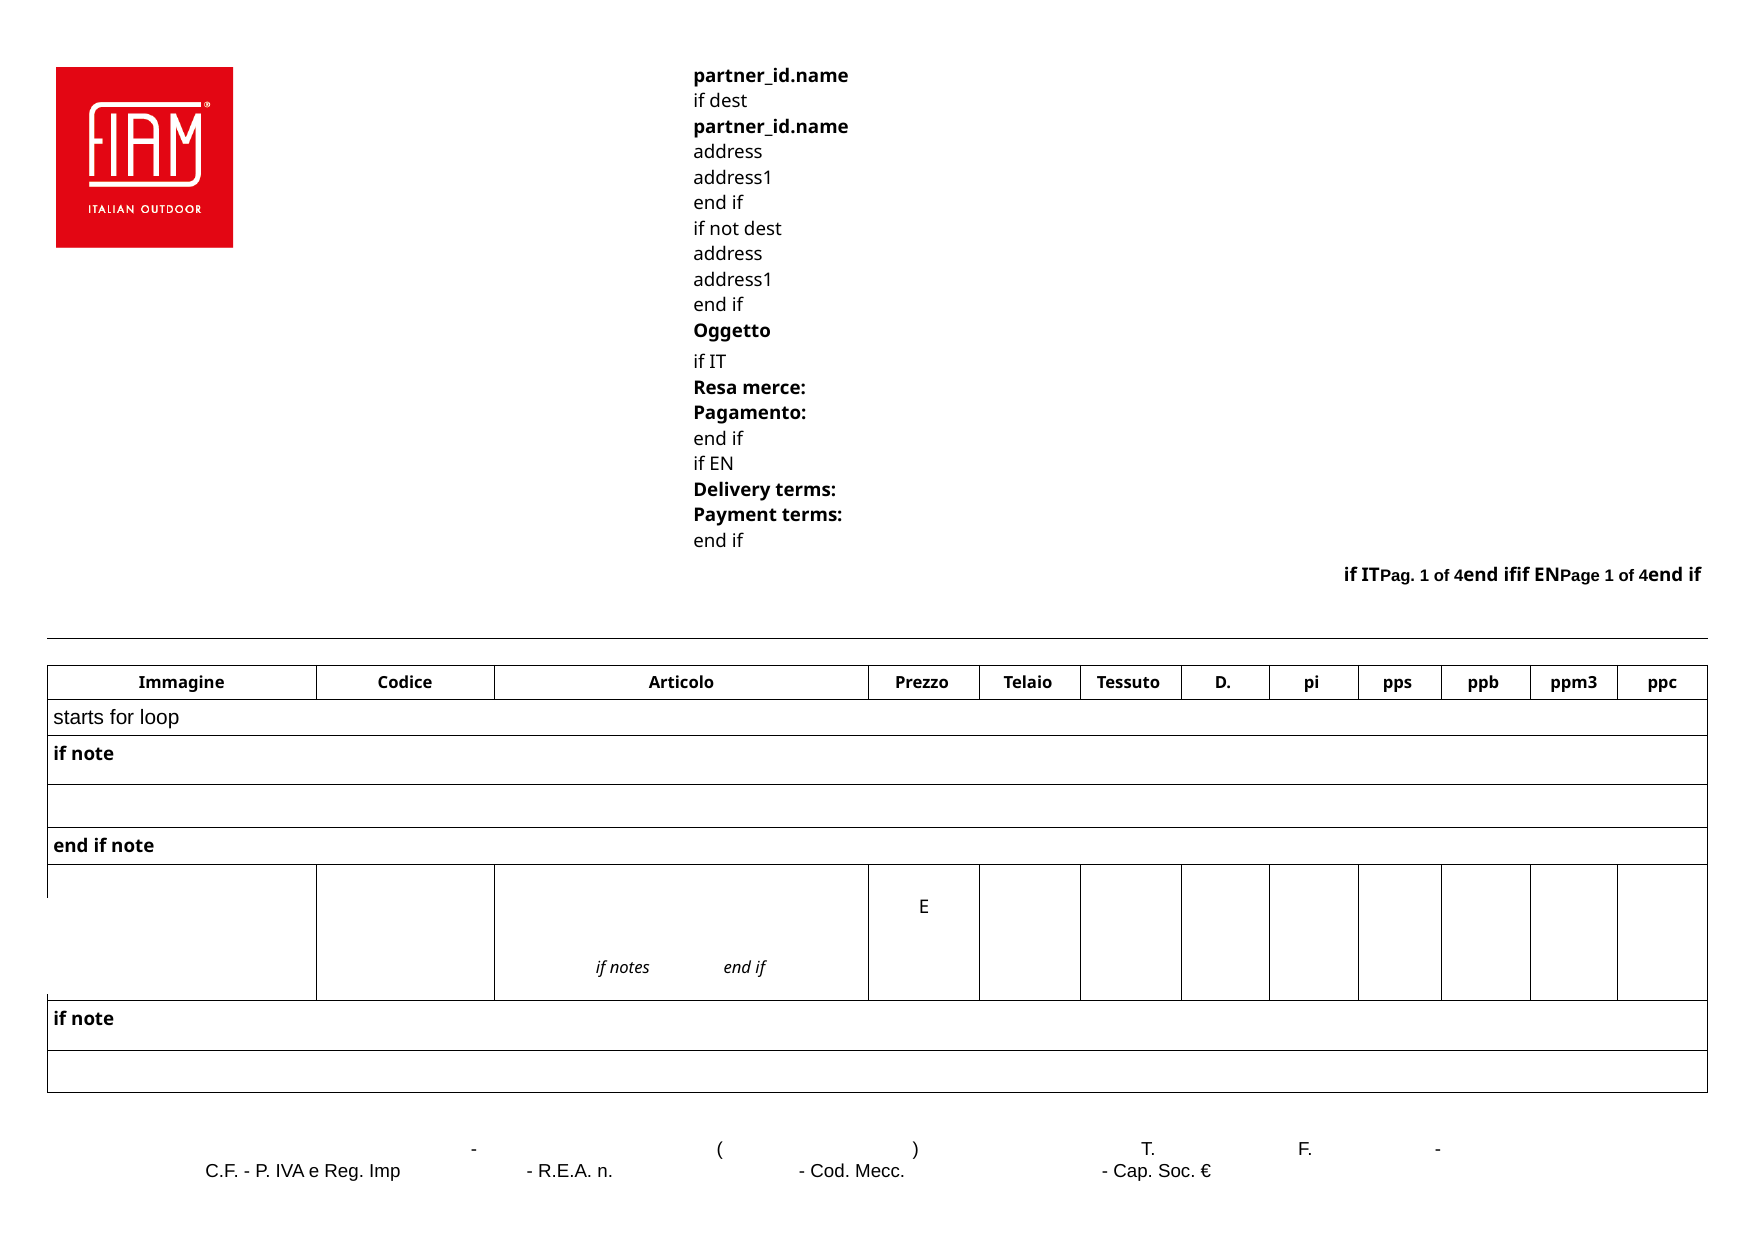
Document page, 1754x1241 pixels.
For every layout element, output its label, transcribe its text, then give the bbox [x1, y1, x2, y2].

table_cell <if test="item.insert_photo"></if> [48, 865, 316, 1000]
table_cell <item.product_id.code> [317, 865, 494, 1000]
table_cell <item.product_id.item_per_box> [1359, 865, 1441, 1000]
table_cell if note [48, 1001, 1707, 1049]
table_cell <get_telaio(item.product_id.telaio or '', o.partner_id.lang)> [980, 865, 1080, 1000]
table_header pps [1359, 666, 1441, 699]
table_header ppc [1618, 666, 1707, 699]
table_header Articolo [495, 666, 868, 699]
picture [56, 67, 234, 248]
text <if test="o.quotation_model == 2"> [47, 639, 1707, 665]
table_header ppm3 [1531, 666, 1617, 699]
table_header Immagine [48, 666, 316, 699]
table_cell <item.text_note_pre or ''> [48, 785, 1707, 827]
table_header ppb [1442, 666, 1530, 699]
table_cell <item.product_id.item_per_pallet> [1442, 865, 1530, 1000]
table_header Tessuto [1081, 666, 1181, 699]
table_cell E <item.price_subtotal> [869, 865, 979, 1000]
table_header pi [1270, 666, 1358, 699]
table_cell <item.product_id.item_per_mq> [1531, 865, 1617, 1000]
table_header Telaio [980, 666, 1080, 699]
table_cell <get_fabric(item.product_id.default_code or '', o.partner_id.lang)> [1081, 865, 1181, 1000]
table_header Codice [317, 666, 494, 699]
table_cell <item.product_id.pipe_diameter_sale> [1182, 865, 1269, 1000]
table_cell <item.name if item.use_text_description else item.product_id.name > if notes<item.note>end if [495, 865, 868, 1000]
table_header <setLang(o.partner_id.lang or 'en_US')> [47, 618, 1677, 638]
table_cell starts for loop [48, 700, 1707, 734]
table_header D. [1182, 666, 1269, 699]
table_cell if note [48, 736, 1707, 784]
table_cell end if note [48, 828, 1707, 864]
table_cell <item.product_id.weight_packaging> [1270, 865, 1358, 1000]
table_header Prezzo [869, 666, 979, 699]
table_cell <item.text_note_post or ''> [48, 1051, 1707, 1092]
table_cell <item.product_id.item_per_camion> [1618, 865, 1707, 1000]
